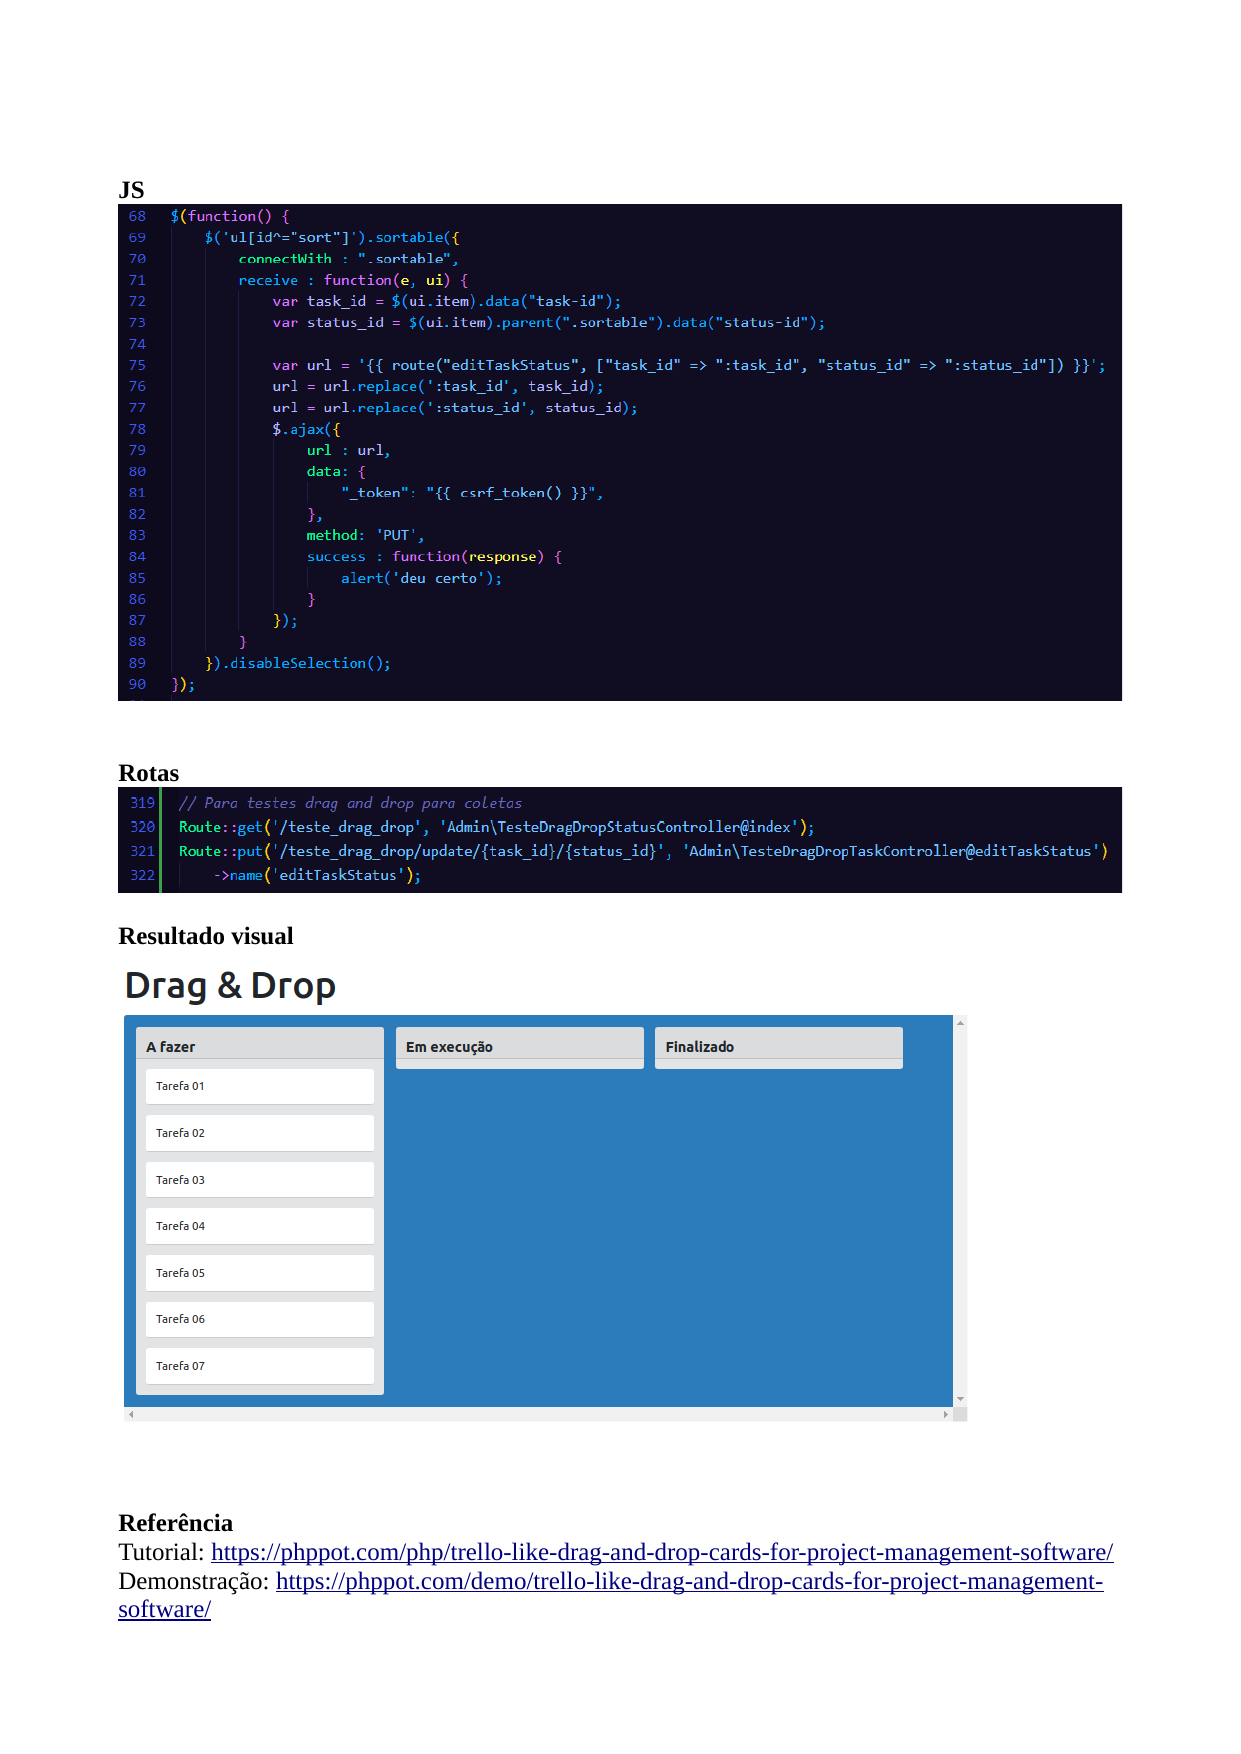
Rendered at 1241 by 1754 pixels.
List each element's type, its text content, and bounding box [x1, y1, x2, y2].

text Demonstração: https://phppot.com/demo/trello-like-drag-and-drop-cards-for-project-management-software/ [118, 1566, 1122, 1623]
text Rotas [118, 758, 1122, 787]
picture [124, 963, 968, 1422]
picture [118, 204, 1123, 701]
text JS [118, 176, 1122, 204]
text Resultado visual [118, 921, 1122, 950]
picture [118, 787, 1123, 893]
text Referência [118, 1508, 1122, 1537]
text Tutorial: https://phppot.com/php/trello-like-drag-and-drop-cards-for-project-management-software/ [118, 1537, 1122, 1566]
